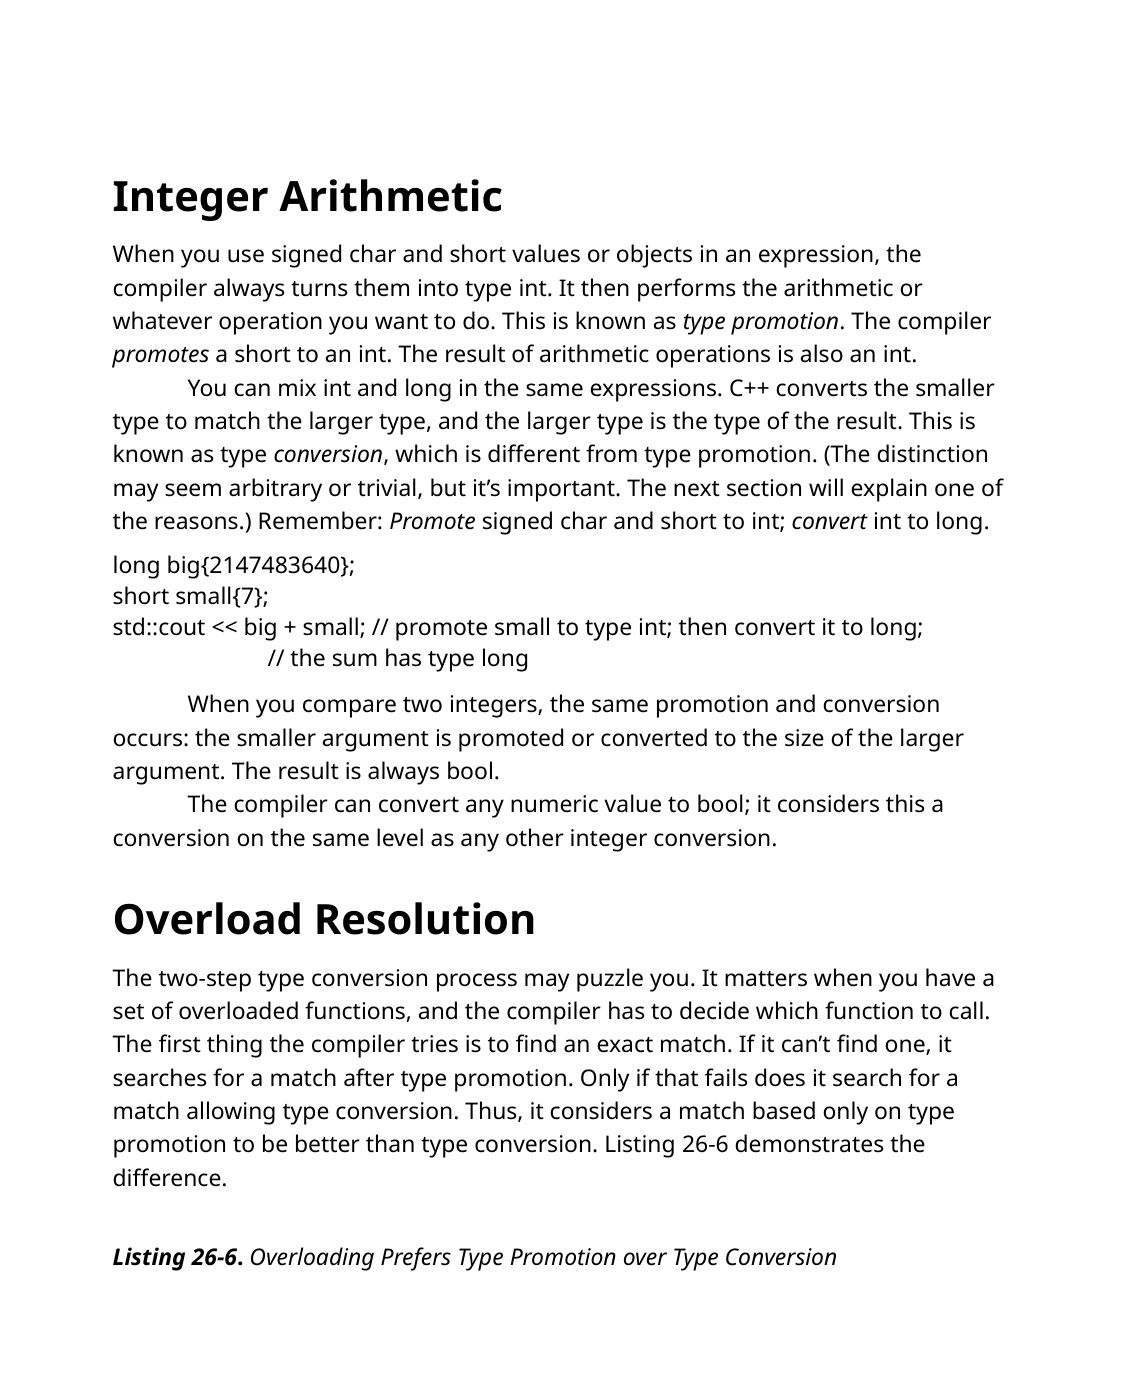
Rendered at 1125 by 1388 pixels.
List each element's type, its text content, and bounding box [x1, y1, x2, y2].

text The compiler can convert any numeric value to bool; it considers this a conversion on the same level as any other integer conversion. [112, 786, 1012, 853]
text short small{7}; [112, 580, 1012, 611]
text You can mix int and long in the same expressions. C++ converts the smaller type to match the larger type, and the larger type is the type of the result. This is known as type conversion, which is different from type promotion. (The distinction may seem arbitrary or trivial, but it’s important. The next section will explain one of the reasons.) Remember: Promote signed char and short to int; convert int to long. [112, 369, 1012, 536]
text std::cout << big + small; // promote small to type int; then convert it to long; [112, 611, 1012, 642]
text When you compare two integers, the same promotion and conversion occurs: the smaller argument is promoted or converted to the size of the larger argument. The result is always bool. [112, 686, 1012, 786]
text long big{2147483640}; [112, 548, 1012, 580]
text When you use signed char and short values or objects in an expression, the compiler always turns them into type int. It then performs the arithmetic or whatever operation you want to do. This is known as type promotion. The compiler promotes a short to an int. The result of arithmetic operations is also an int. [112, 236, 1012, 369]
text Listing 26-6. Overloading Prefers Type Promotion over Type Conversion [112, 1241, 1012, 1272]
text The two-step type conversion process may puzzle you. It matters when you have a set of overloaded functions, and the compiler has to decide which function to call. The first thing the compiler tries is to find an exact match. If it can’t find one, it searches for a match after type promotion. Only if that fails does it search for a match allowing type conversion. Thus, it considers a match based only on type promotion to be better than type conversion. Listing 26-6 demonstrates the difference. [112, 959, 1012, 1193]
subtitle Integer Arithmetic [112, 167, 1012, 223]
text // the sum has type long [112, 642, 1012, 673]
subtitle Overload Resolution [112, 890, 1012, 947]
